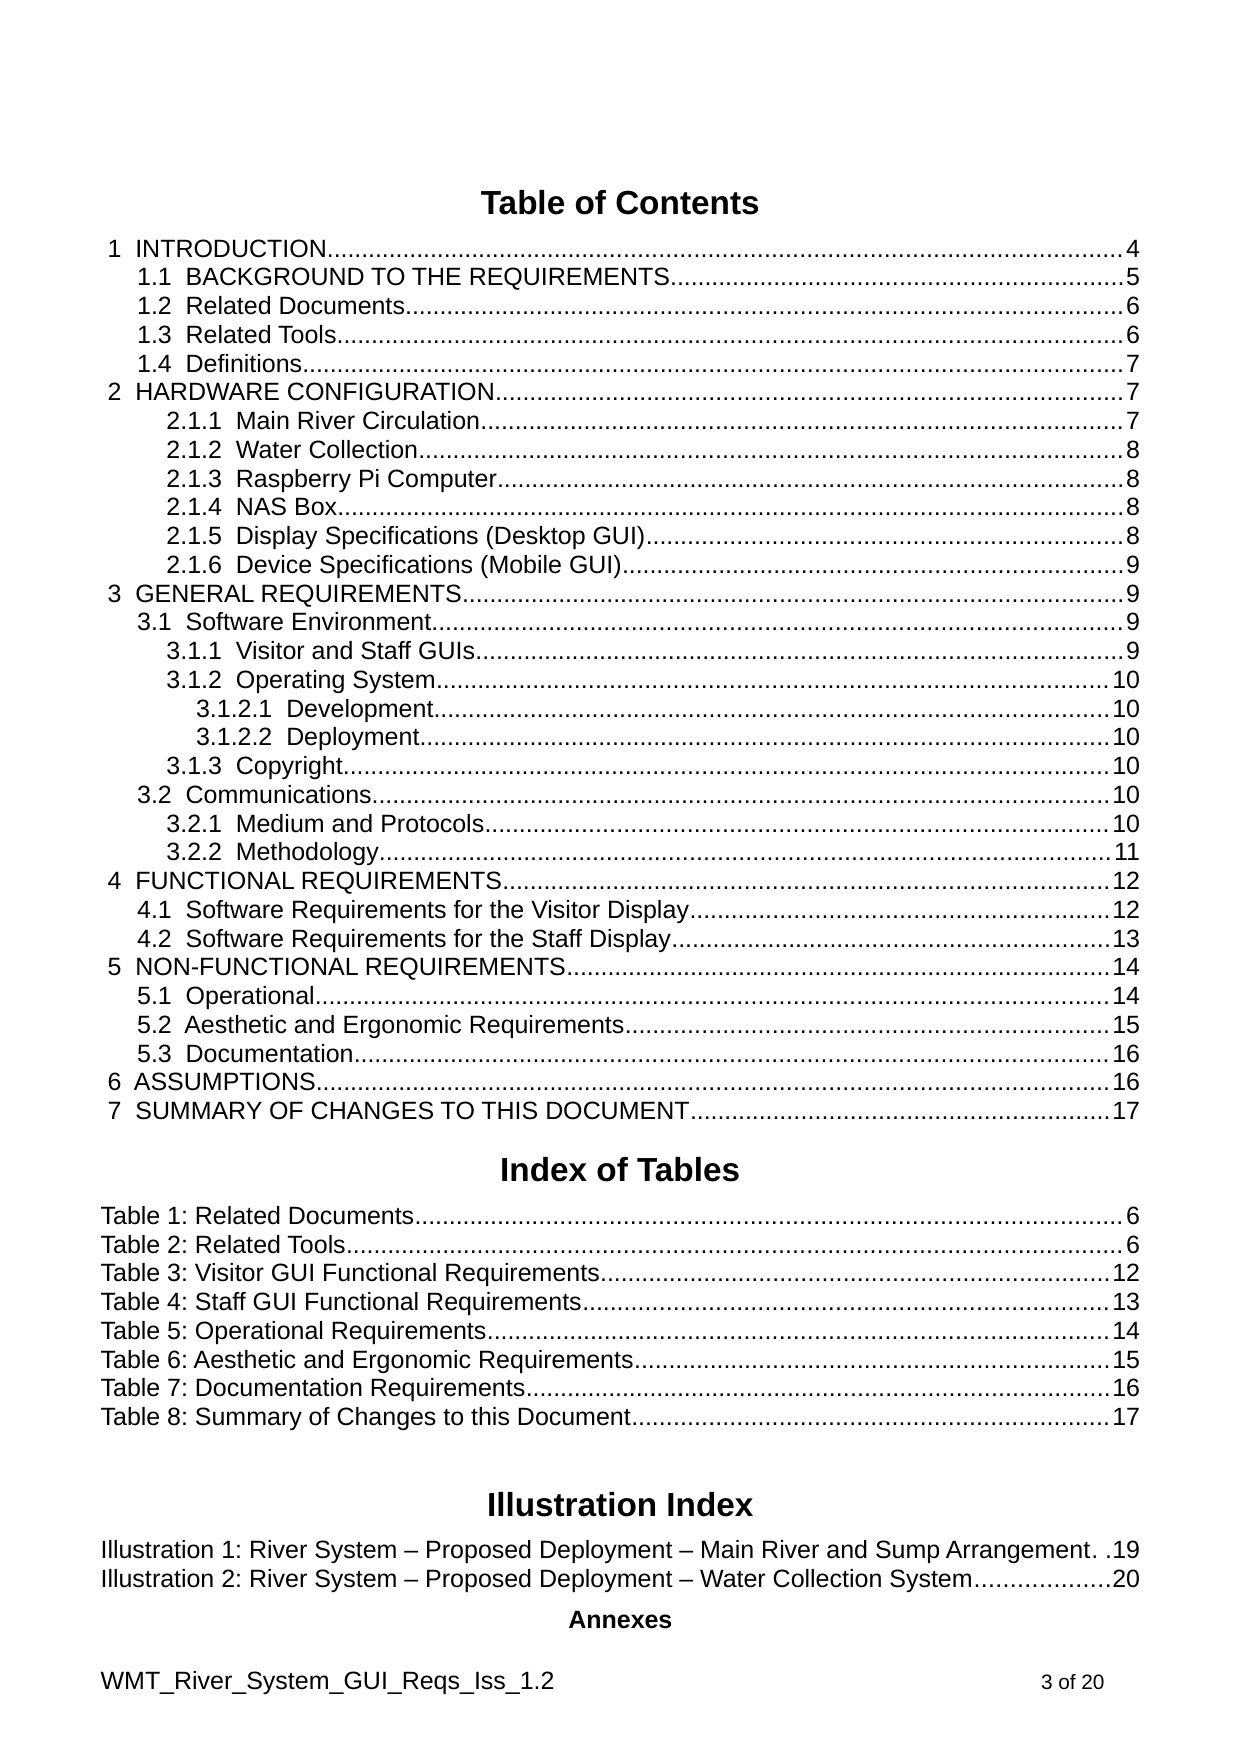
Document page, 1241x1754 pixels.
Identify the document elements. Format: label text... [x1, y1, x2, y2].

text 7 SUMMARY OF CHANGES TO THIS DOCUMENT 17 [100, 1096, 1140, 1125]
text 2.1.3 Raspberry Pi Computer 8 [159, 464, 1140, 492]
text 4.2 Software Requirements for the Staff Display 13 [130, 924, 1140, 952]
text 4.1 Software Requirements for the Visitor Display 12 [130, 895, 1140, 924]
text Table 5: Operational Requirements 14 [100, 1316, 1140, 1344]
text 3.2 Communications 10 [130, 780, 1140, 809]
text Table 2: Related Tools 6 [100, 1229, 1140, 1258]
text 3.1.3 Copyright 10 [159, 751, 1140, 780]
text Table 1: Related Documents 6 [100, 1201, 1140, 1229]
text 5 NON-FUNCTIONAL REQUIREMENTS 14 [100, 952, 1140, 981]
text Table 8: Summary of Changes to this Document 17 [100, 1402, 1140, 1431]
text Table 7: Documentation Requirements 16 [100, 1373, 1140, 1402]
text 3.1.2.2 Deployment 10 [189, 722, 1140, 751]
text Table 3: Visitor GUI Functional Requirements 12 [100, 1258, 1140, 1287]
text 3.1.2 Operating System 10 [159, 665, 1140, 694]
text 3.2.1 Medium and Protocols 10 [159, 809, 1140, 837]
text 5.1 Operational 14 [130, 981, 1140, 1010]
text 1.3 Related Tools 6 [130, 320, 1140, 349]
text 2.1.6 Device Specifications (Mobile GUI) 9 [159, 550, 1140, 579]
text 1.4 Definitions 7 [130, 349, 1140, 377]
subtitle Illustration Index [100, 1484, 1140, 1523]
text 1.2 Related Documents 6 [130, 291, 1140, 320]
text 2 HARDWARE CONFIGURATION 7 [100, 377, 1140, 406]
text Table 6: Aesthetic and Ergonomic Requirements 15 [100, 1344, 1140, 1373]
subtitle Table of Contents [100, 183, 1140, 221]
text 6 ASSUMPTIONS 16 [100, 1067, 1140, 1096]
text 1.1 BACKGROUND TO THE REQUIREMENTS 5 [130, 262, 1140, 291]
subtitle Index of Tables [100, 1150, 1140, 1188]
text 5.3 Documentation 16 [130, 1039, 1140, 1067]
text 3.1.2.1 Development 10 [189, 694, 1140, 722]
text 3.1.1 Visitor and Staff GUIs 9 [159, 636, 1140, 665]
text Illustration 2: River System – Proposed Deployment – Water Collection System 20 [100, 1564, 1140, 1593]
text 4 FUNCTIONAL REQUIREMENTS 12 [100, 866, 1140, 895]
text Illustration 1: River System – Proposed Deployment – Main River and Sump Arrangement 19 [100, 1536, 1140, 1564]
text 3 GENERAL REQUIREMENTS 9 [100, 579, 1140, 607]
text 2.1.4 NAS Box 8 [159, 492, 1140, 521]
text Annexes [100, 1606, 1140, 1634]
text 3.1 Software Environment 9 [130, 607, 1140, 636]
text 5.2 Aesthetic and Ergonomic Requirements 15 [130, 1010, 1140, 1039]
text 2.1.1 Main River Circulation 7 [159, 406, 1140, 435]
text 1 INTRODUCTION 4 [100, 234, 1140, 262]
text 2.1.2 Water Collection 8 [159, 435, 1140, 464]
text 3.2.2 Methodology 11 [159, 837, 1140, 866]
text 2.1.5 Display Specifications (Desktop GUI) 8 [159, 521, 1140, 550]
text Table 4: Staff GUI Functional Requirements 13 [100, 1287, 1140, 1316]
